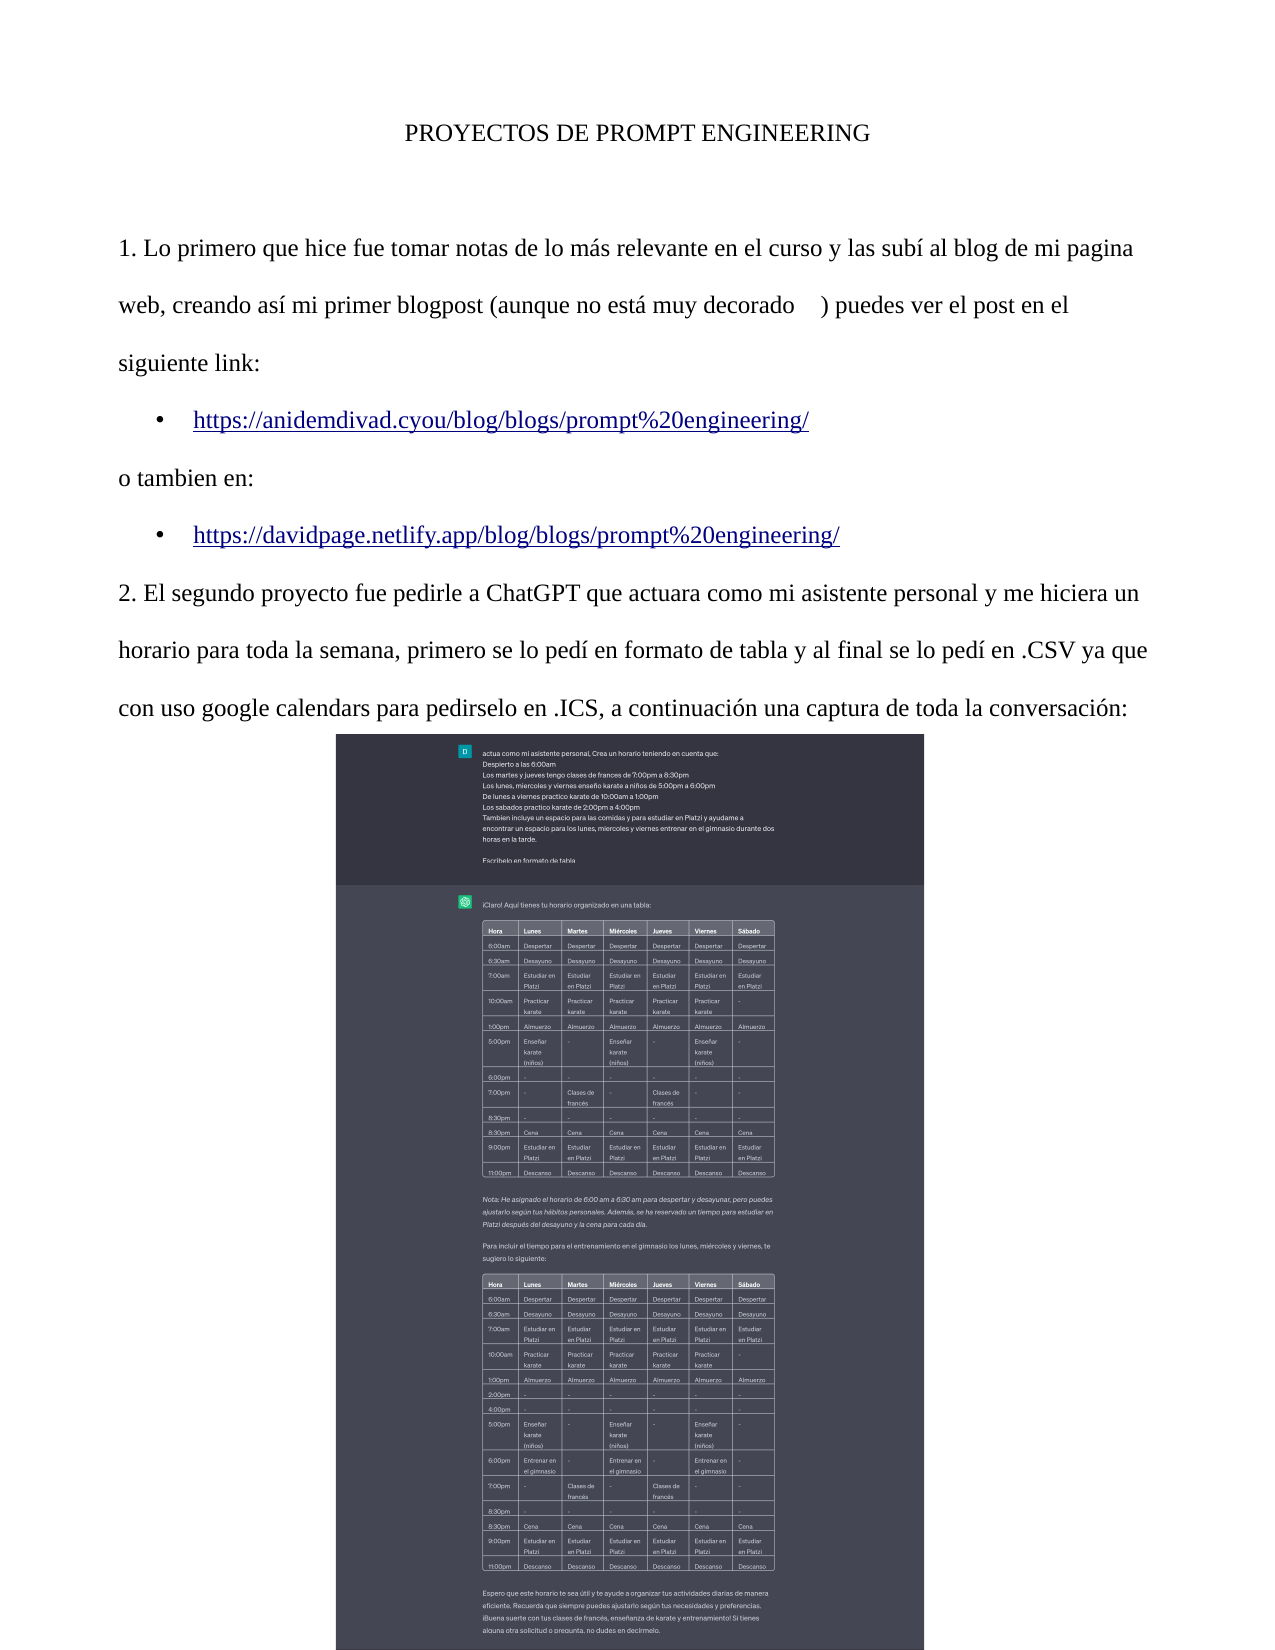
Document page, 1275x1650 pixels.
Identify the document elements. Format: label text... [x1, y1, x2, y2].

text 2. El segundo proyecto fue pedirle a ChatGPT que actuara como mi asistente personal y me hiciera un horario para toda la semana, primero se lo pedí en formato de tabla y al final se lo pedí en .CSV ya que con uso google calendars para pedirselo en .ICS, a continuación una captura de toda la conversación: [118, 578, 1157, 722]
text 1. Lo primero que hice fue tomar notas de lo más relevante en el curso y las subí al blog de mi pagina web, creando así mi primer blogpost (aunque no está muy decorado 🙈) puedes ver el post en el siguiente link: [118, 233, 1157, 377]
text PROYECTOS DE PROMPT ENGINEERING [118, 118, 1157, 147]
list https://davidpage.netlify.app/blog/blogs/prompt%20engineering/ [156, 521, 1157, 549]
text o tambien en: [118, 463, 1157, 492]
list https://anidemdivad.cyou/blog/blogs/prompt%20engineering/ [156, 406, 1157, 434]
